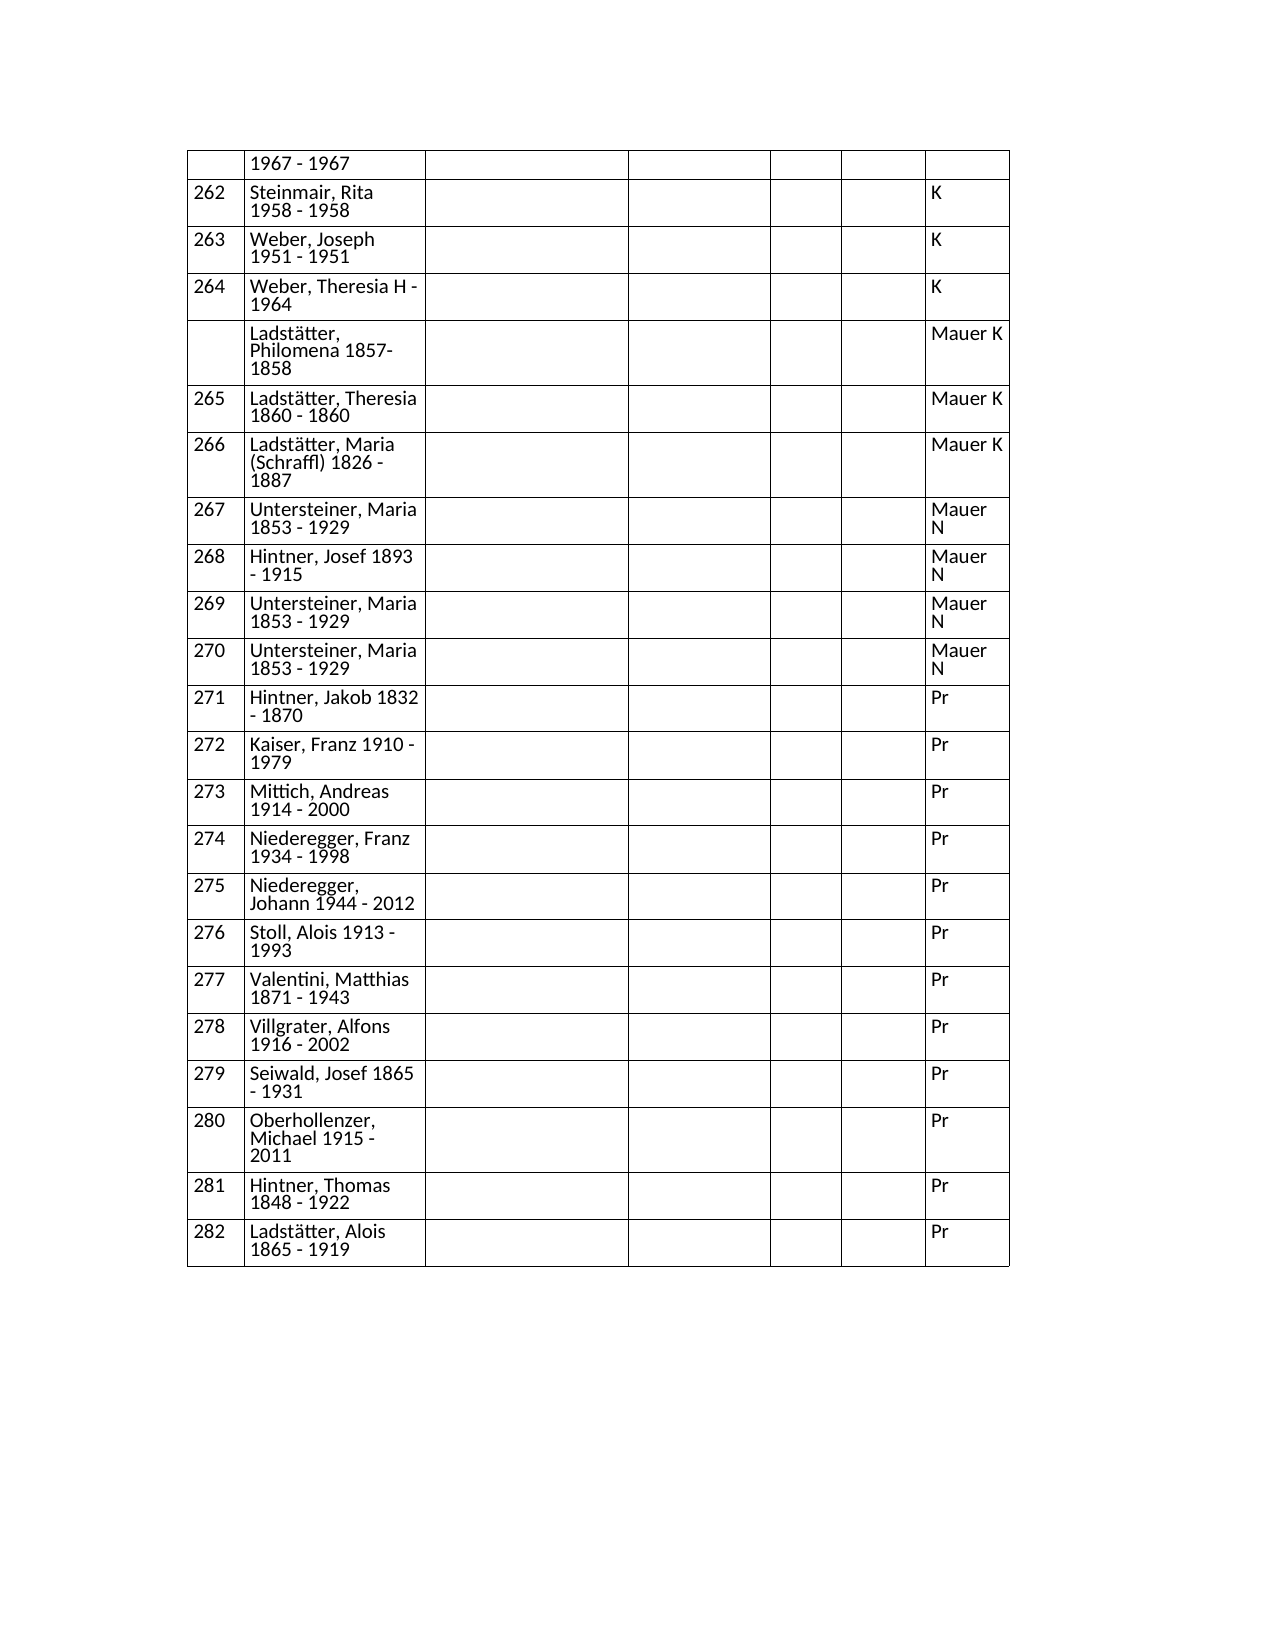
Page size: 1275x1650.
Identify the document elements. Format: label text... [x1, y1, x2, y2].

table_cell [771, 1061, 841, 1107]
table_cell Pr [926, 967, 1009, 1013]
table_cell [629, 780, 770, 825]
table_cell [842, 1108, 925, 1172]
table_cell [426, 498, 628, 543]
table_cell Hintner, Thomas 1848 - 1922 [245, 1173, 425, 1219]
table_cell 1967 - 1967 [245, 151, 425, 179]
table_cell [426, 874, 628, 919]
table_cell K [926, 227, 1009, 273]
table_cell Villgrater, Alfons 1916 - 2002 [245, 1014, 425, 1060]
table_cell Pr [926, 1108, 1009, 1172]
table_cell [629, 686, 770, 731]
table_cell Mauer N [926, 498, 1009, 543]
table_cell 277 [188, 967, 244, 1013]
table_cell Hintner, Jakob 1832 - 1870 [245, 686, 425, 731]
table_cell [426, 151, 628, 179]
table_cell 269 [188, 592, 244, 637]
table_cell 278 [188, 1014, 244, 1060]
table_cell [426, 321, 628, 385]
table_cell [842, 433, 925, 497]
table_cell Ladstätter, Alois 1865 - 1919 [245, 1220, 425, 1266]
table_cell [771, 545, 841, 591]
table_cell [426, 780, 628, 825]
table_cell Oberhollenzer, Michael 1915 - 2011 [245, 1108, 425, 1172]
table_cell [842, 780, 925, 825]
table_cell [426, 732, 628, 778]
table_cell Mauer K [926, 386, 1009, 432]
table_cell [771, 386, 841, 432]
table_cell Mauer N [926, 545, 1009, 591]
table_cell 262 [188, 180, 244, 226]
table_cell [629, 274, 770, 320]
table_cell [426, 1014, 628, 1060]
table_cell [842, 826, 925, 872]
table_cell [629, 180, 770, 226]
table_cell 275 [188, 874, 244, 919]
table_cell Mittich, Andreas 1914 - 2000 [245, 780, 425, 825]
table_cell [771, 433, 841, 497]
table_cell [629, 967, 770, 1013]
table_cell [842, 545, 925, 591]
table_cell [629, 1173, 770, 1219]
table_cell [771, 780, 841, 825]
table_cell [629, 874, 770, 919]
table_cell 263 [188, 227, 244, 273]
table_cell [426, 826, 628, 872]
table_cell [842, 920, 925, 966]
table_cell [771, 967, 841, 1013]
table_cell [188, 151, 244, 179]
table_cell [426, 967, 628, 1013]
table_cell [771, 1108, 841, 1172]
table_cell [426, 180, 628, 226]
table_cell 282 [188, 1220, 244, 1266]
table_cell [426, 1220, 628, 1266]
table_cell [771, 686, 841, 731]
table_cell [629, 433, 770, 497]
table_cell [771, 826, 841, 872]
table_cell [629, 639, 770, 684]
table_cell [842, 180, 925, 226]
table_cell [629, 545, 770, 591]
table_cell [771, 592, 841, 637]
table_cell [842, 639, 925, 684]
table_cell [842, 151, 925, 179]
table_cell [426, 686, 628, 731]
table_cell 280 [188, 1108, 244, 1172]
table_cell Pr [926, 780, 1009, 825]
table_cell 281 [188, 1173, 244, 1219]
table_cell Pr [926, 826, 1009, 872]
table_cell K [926, 180, 1009, 226]
table_cell [771, 321, 841, 385]
table_cell [771, 874, 841, 919]
table_cell K [926, 274, 1009, 320]
table_cell Untersteiner, Maria 1853 - 1929 [245, 639, 425, 684]
table_cell Ladstätter, Theresia 1860 - 1860 [245, 386, 425, 432]
table_cell 267 [188, 498, 244, 543]
table_cell Niederegger, Johann 1944 - 2012 [245, 874, 425, 919]
table_cell [426, 592, 628, 637]
table_cell [771, 180, 841, 226]
table_cell Hintner, Josef 1893 - 1915 [245, 545, 425, 591]
table_cell 272 [188, 732, 244, 778]
table_cell Weber, Joseph 1951 - 1951 [245, 227, 425, 273]
table_cell [771, 274, 841, 320]
table_cell [771, 1173, 841, 1219]
table_cell [771, 920, 841, 966]
table_cell 268 [188, 545, 244, 591]
table_cell [629, 498, 770, 543]
table_cell [629, 732, 770, 778]
table_cell Stoll, Alois 1913 - 1993 [245, 920, 425, 966]
table_cell Pr [926, 1061, 1009, 1107]
table_cell [842, 498, 925, 543]
table_cell Seiwald, Josef 1865 - 1931 [245, 1061, 425, 1107]
table_cell 265 [188, 386, 244, 432]
table_cell [629, 826, 770, 872]
table_cell Steinmair, Rita 1958 - 1958 [245, 180, 425, 226]
table_cell [771, 1220, 841, 1266]
table_cell [771, 227, 841, 273]
table_cell [426, 1108, 628, 1172]
table_cell [842, 1220, 925, 1266]
table_cell Pr [926, 920, 1009, 966]
table_cell [771, 151, 841, 179]
table_cell 276 [188, 920, 244, 966]
table_cell [426, 433, 628, 497]
table_cell [629, 1220, 770, 1266]
table_cell [629, 920, 770, 966]
table_cell Niederegger, Franz 1934 - 1998 [245, 826, 425, 872]
table_cell 266 [188, 433, 244, 497]
table_cell [629, 1014, 770, 1060]
table_cell [629, 227, 770, 273]
table_cell [842, 1173, 925, 1219]
table_cell [842, 1061, 925, 1107]
table_cell [842, 967, 925, 1013]
table_cell Pr [926, 874, 1009, 919]
table_cell Ladstätter, Philomena 1857-1858 [245, 321, 425, 385]
table_cell [771, 639, 841, 684]
table_cell [426, 1173, 628, 1219]
table_cell 264 [188, 274, 244, 320]
table_cell [629, 592, 770, 637]
table_cell [771, 498, 841, 543]
table_cell [842, 592, 925, 637]
table_cell Weber, Theresia H - 1964 [245, 274, 425, 320]
table_cell [629, 1108, 770, 1172]
table_cell [842, 732, 925, 778]
table_cell [842, 686, 925, 731]
table_cell [426, 639, 628, 684]
table_cell [629, 1061, 770, 1107]
table_cell [926, 151, 1009, 179]
table_cell [629, 151, 770, 179]
table_cell [842, 1014, 925, 1060]
table_cell Pr [926, 686, 1009, 731]
table_cell Untersteiner, Maria 1853 - 1929 [245, 592, 425, 637]
table_cell Valentini, Matthias 1871 - 1943 [245, 967, 425, 1013]
table_cell 273 [188, 780, 244, 825]
table_cell [842, 321, 925, 385]
table_cell [842, 386, 925, 432]
table_cell [426, 1061, 628, 1107]
table_cell [629, 386, 770, 432]
table_cell [188, 321, 244, 385]
table_cell Pr [926, 732, 1009, 778]
table_cell 270 [188, 639, 244, 684]
table_cell [842, 274, 925, 320]
table_cell 271 [188, 686, 244, 731]
table_cell [771, 732, 841, 778]
table_cell 274 [188, 826, 244, 872]
table_cell [426, 386, 628, 432]
table_cell Mauer K [926, 433, 1009, 497]
table_cell Ladstätter, Maria (Schraffl) 1826 - 1887 [245, 433, 425, 497]
table_cell [629, 321, 770, 385]
table_cell Kaiser, Franz 1910 - 1979 [245, 732, 425, 778]
table_cell Untersteiner, Maria 1853 - 1929 [245, 498, 425, 543]
table_cell [842, 874, 925, 919]
table_cell Pr [926, 1173, 1009, 1219]
table_cell Mauer N [926, 592, 1009, 637]
table_cell Mauer K [926, 321, 1009, 385]
table_cell [426, 545, 628, 591]
table_cell 279 [188, 1061, 244, 1107]
table_cell [426, 227, 628, 273]
table_cell [771, 1014, 841, 1060]
table_cell Mauer N [926, 639, 1009, 684]
table_cell [426, 920, 628, 966]
table_cell [842, 227, 925, 273]
table_cell Pr [926, 1220, 1009, 1266]
table_cell [426, 274, 628, 320]
table_cell Pr [926, 1014, 1009, 1060]
